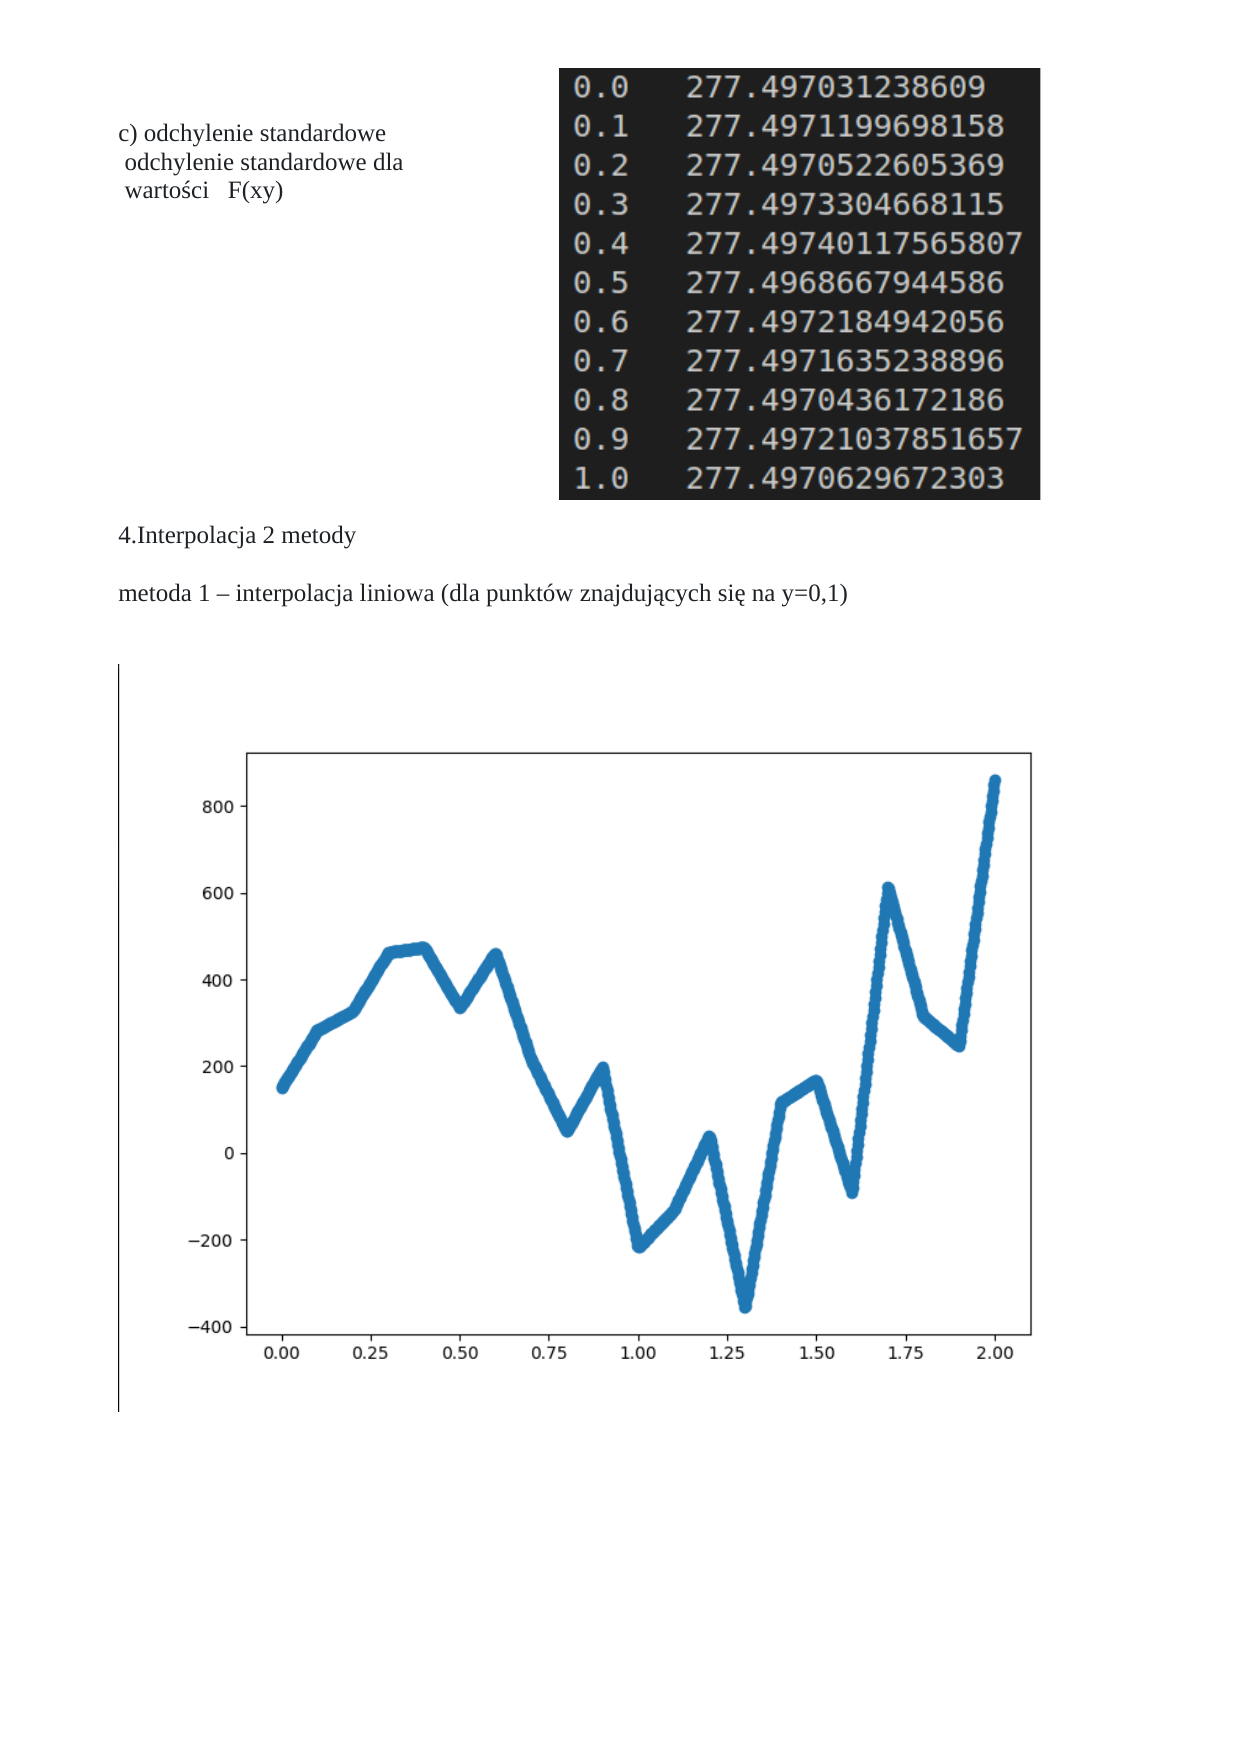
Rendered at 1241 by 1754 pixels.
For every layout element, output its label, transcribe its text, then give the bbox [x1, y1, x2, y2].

picture [118, 664, 1123, 1412]
picture [559, 68, 1041, 500]
text c) odchylenie standardowe odchylenie standardowe dla wartości F(xy) [118, 118, 559, 204]
text [1041, 118, 1122, 204]
text 4.Interpolacja 2 metody metoda 1 – interpolacja liniowa (dla punktów znajdujących się na y=0,1) [118, 521, 1122, 636]
